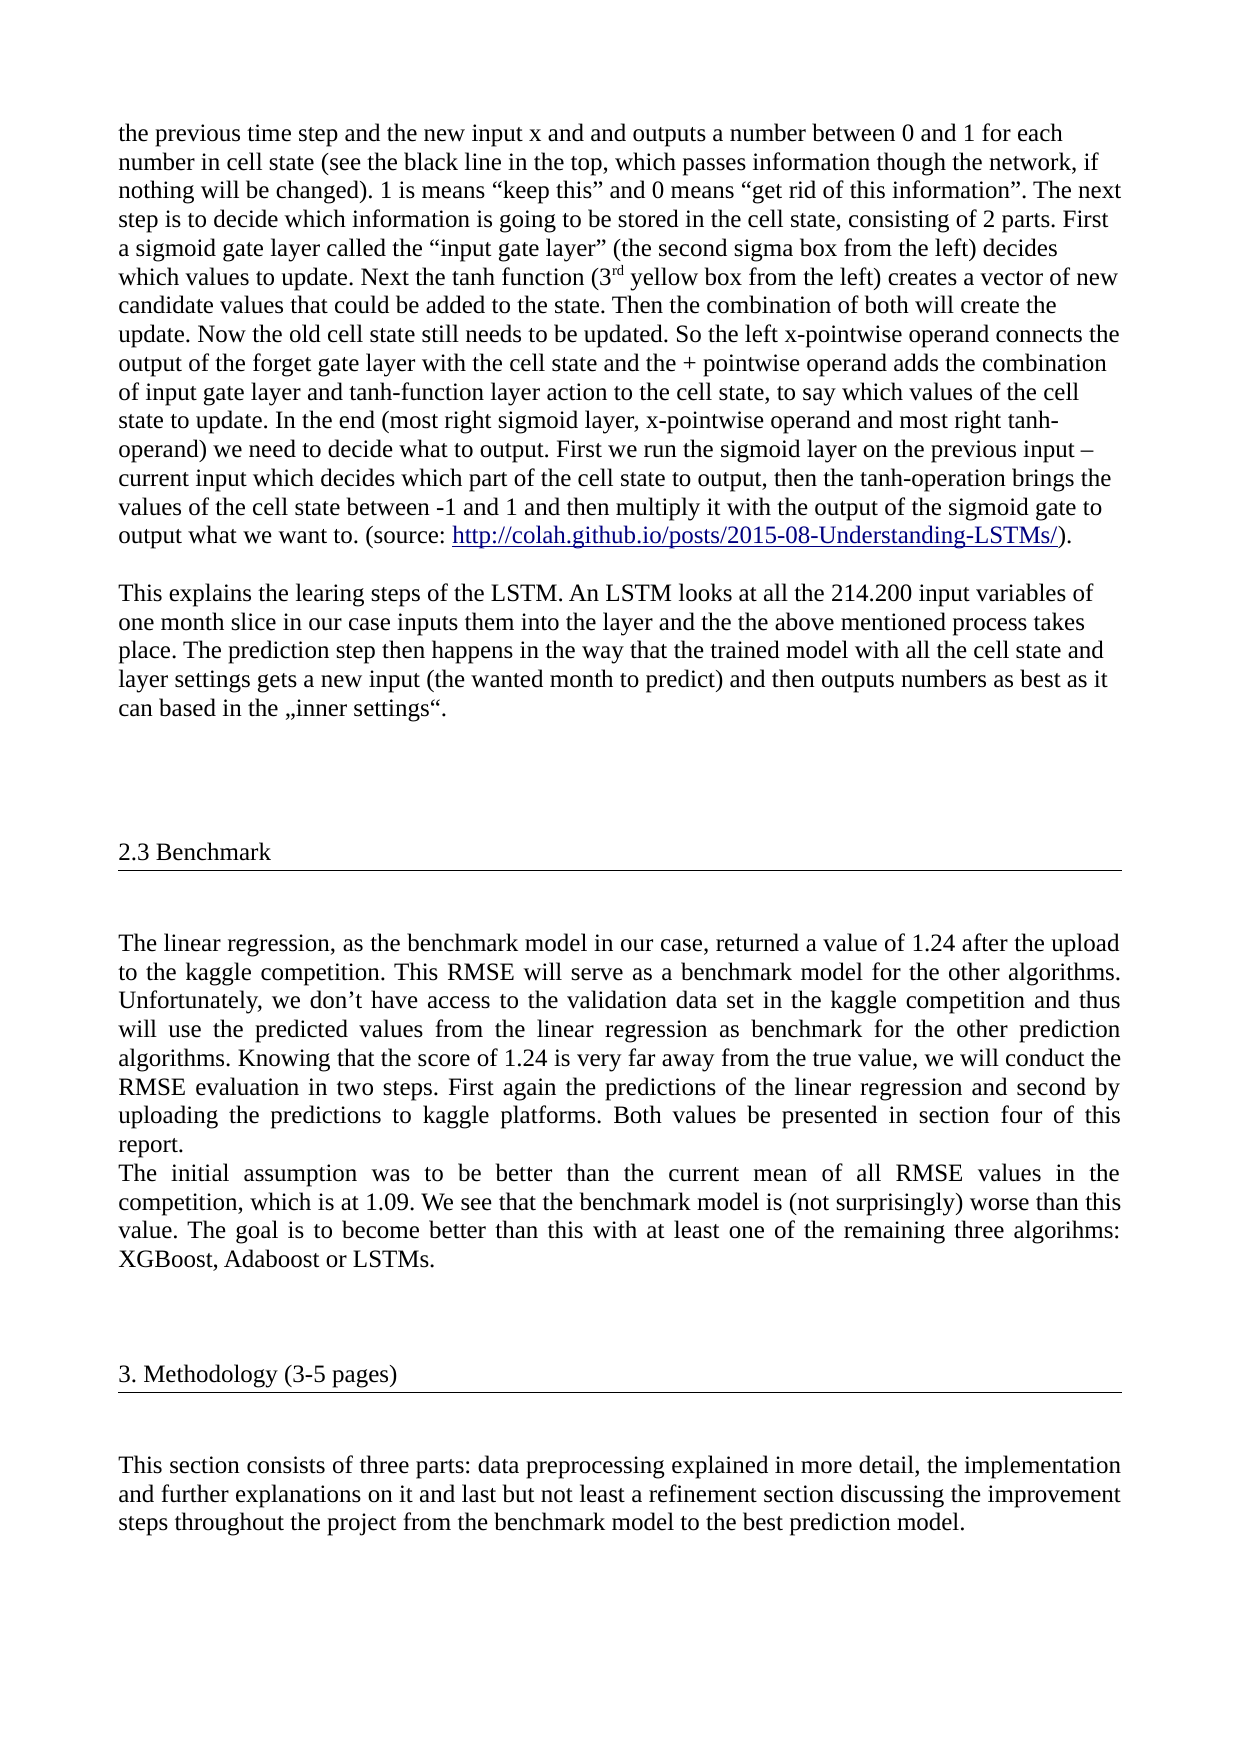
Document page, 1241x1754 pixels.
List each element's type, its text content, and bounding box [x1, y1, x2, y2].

text The initial assumption was to be better than the current mean of all RMSE values in the competition, which is at 1.09. We see that the benchmark model is (not surprisingly) worse than this value. The goal is to become better than this with at least one of the remaining three algorihms: XGBoost, Adaboost or LSTMs. [118, 1158, 1122, 1273]
text This explains the learing steps of the LSTM. An LSTM looks at all the 214.200 input variables of one month slice in our case inputs them into the layer and the the above mentioned process takes place. The prediction step then happens in the way that the trained model with all the cell state and layer settings gets a new input (the wanted month to predict) and then outputs numbers as best as it can based in the „inner settings“. [118, 578, 1122, 722]
text 2.3 Benchmark [118, 837, 1122, 870]
text 3. Methodology (3-5 pages) [118, 1359, 1122, 1392]
text the previous time step and the new input x and and outputs a number between 0 and 1 for each number in cell state (see the black line in the top, which passes information though the network, if nothing will be changed). 1 is means “keep this” and 0 means “get rid of this information”. The next step is to decide which information is going to be stored in the cell state, consisting of 2 parts. First a sigmoid gate layer called the “input gate layer” (the second sigma box from the left) decides which values to update. Next the tanh function (3rd yellow box from the left) creates a vector of new candidate values that could be added to the state. Then the combination of both will create the update. Now the old cell state still needs to be updated. So the left x-pointwise operand connects the output of the forget gate layer with the cell state and the + pointwise operand adds the combination of input gate layer and tanh-function layer action to the cell state, to say which values of the cell state to update. In the end (most right sigmoid layer, x-pointwise operand and most right tanh-operand) we need to decide what to output. First we run the sigmoid layer on the previous input – current input which decides which part of the cell state to output, then the tanh-operation brings the values of the cell state between -1 and 1 and then multiply it with the output of the sigmoid gate to output what we want to. (source: http://colah.github.io/posts/2015-08-Understanding-LSTMs/). [118, 118, 1122, 549]
text This section consists of three parts: data preprocessing explained in more detail, the implementation and further explanations on it and last but not least a refinement section discussing the improvement steps throughout the project from the benchmark model to the best prediction model. [118, 1450, 1122, 1536]
text The linear regression, as the benchmark model in our case, returned a value of 1.24 after the upload to the kaggle competition. This RMSE will serve as a benchmark model for the other algorithms. Unfortunately, we don’t have access to the validation data set in the kaggle competition and thus will use the predicted values from the linear regression as benchmark for the other prediction algorithms. Knowing that the score of 1.24 is very far away from the true value, we will conduct the RMSE evaluation in two steps. First again the predictions of the linear regression and second by uploading the predictions to kaggle platforms. Both values be presented in section four of this report. [118, 928, 1122, 1158]
